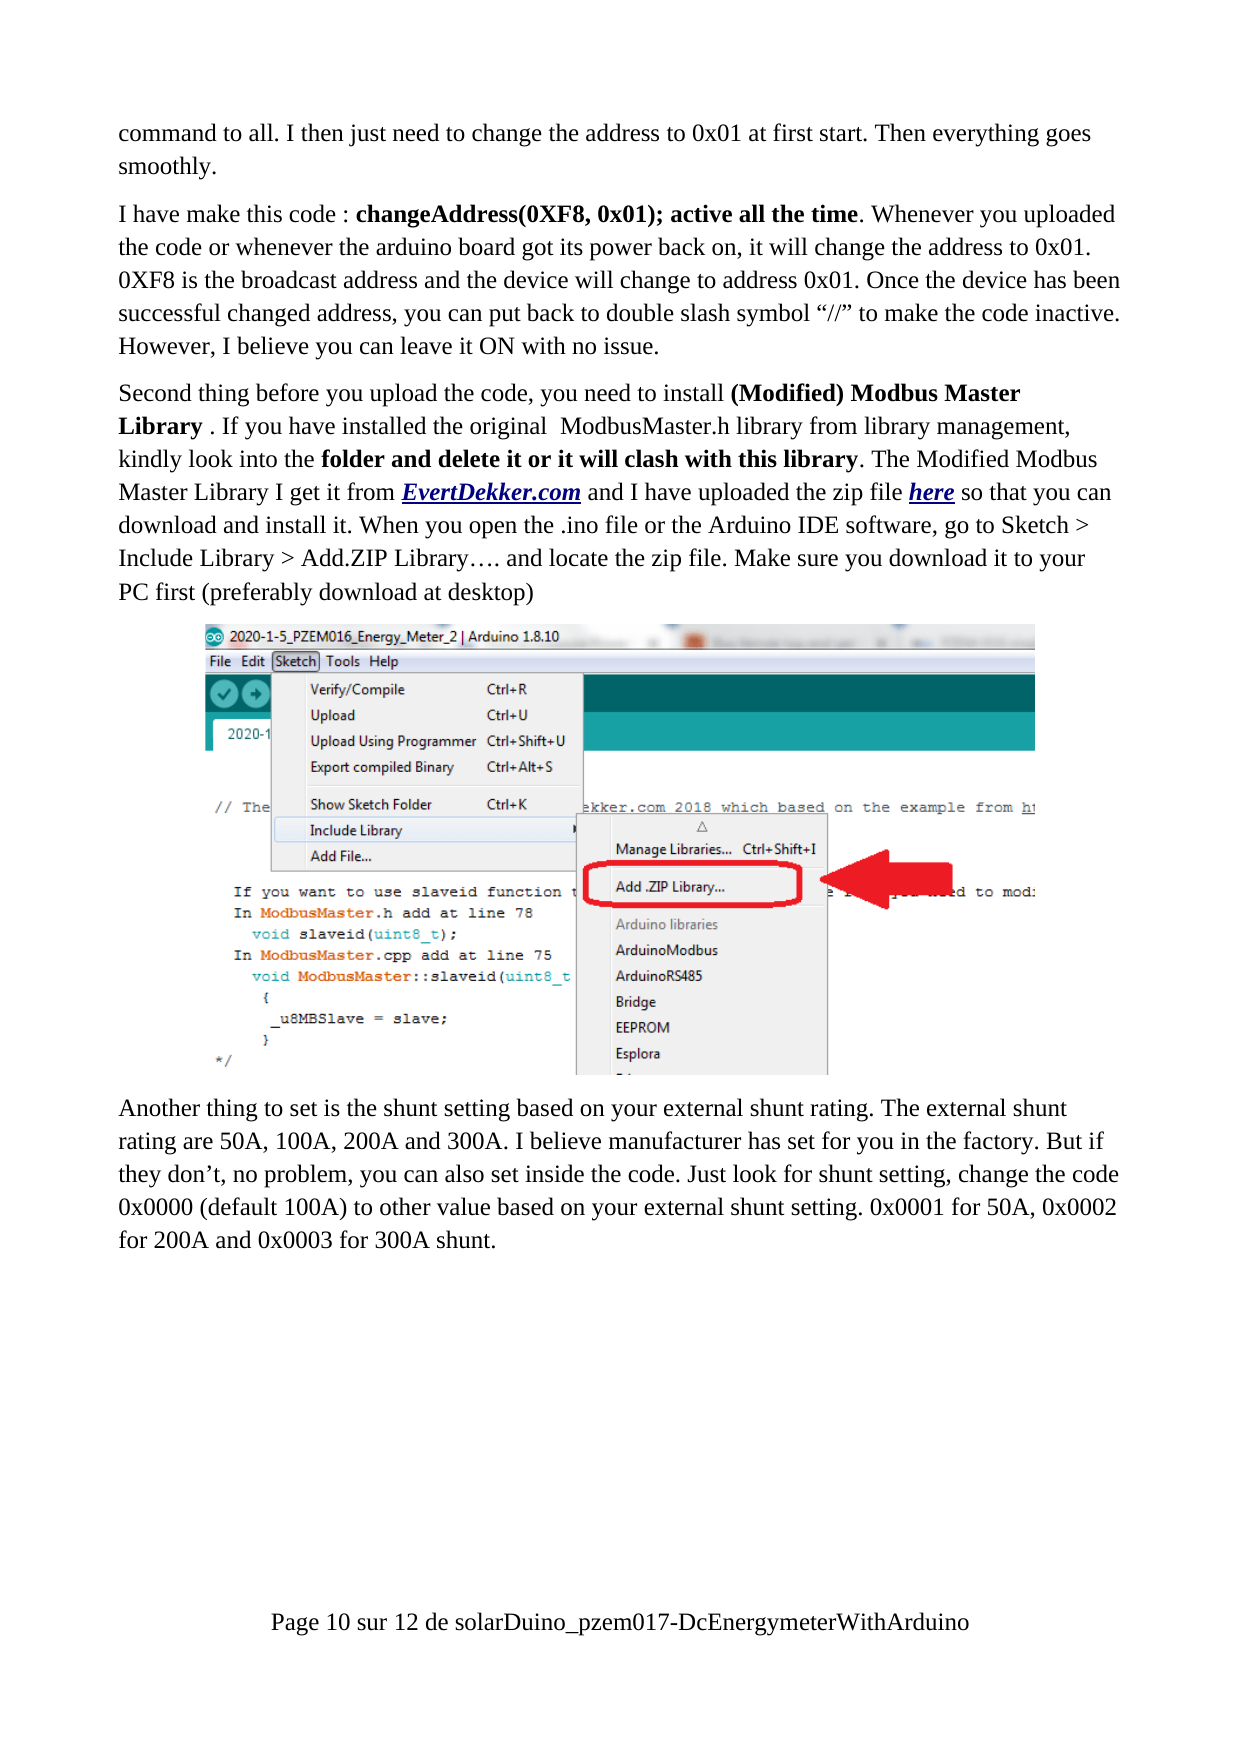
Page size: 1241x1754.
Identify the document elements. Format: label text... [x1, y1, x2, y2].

text Another thing to set is the shunt setting based on your external shunt rating. The external shunt rating are 50A, 100A, 200A and 300A. I believe manufacturer has set for you in the factory. But if they don’t, no problem, you can also set inside the code. Just look for shunt setting, change the code 0x0000 (default 100A) to other value based on your external shunt setting. 0x0001 for 50A, 0x0002 for 200A and 0x0003 for 300A shunt. [118, 1093, 1122, 1254]
picture [205, 624, 1035, 1075]
text Second thing before you upload the code, you need to install (Modified) Modbus Master Library . If you have installed the original ModbusMaster.h library from library management, kindly look into the folder and delete it or it will clash with this library. The Modified Modbus Master Library I get it from EvertDekker.com and I have uploaded the zip file here so that you can download and install it. When you open the .ino file or the Arduino IDE software, go to Sketch > Include Library > Add.ZIP Library…. and locate the zip file. Make sure you download it to your PC first (preferably download at desktop) [118, 378, 1122, 605]
text command to all. I then just need to change the address to 0x01 at first start. Then everything goes smoothly. [118, 118, 1122, 180]
text I have make this code : changeAddress(0XF8, 0x01); active all the time. Whenever you uploaded the code or whenever the arduino board got its power back on, it will change the address to 0x01. 0XF8 is the broadcast address and the device will change to address 0x01. Once the device has been successful changed address, you can put back to double slash symbol “//” to make the code inactive. However, I believe you can leave it ON with no issue. [118, 199, 1122, 359]
